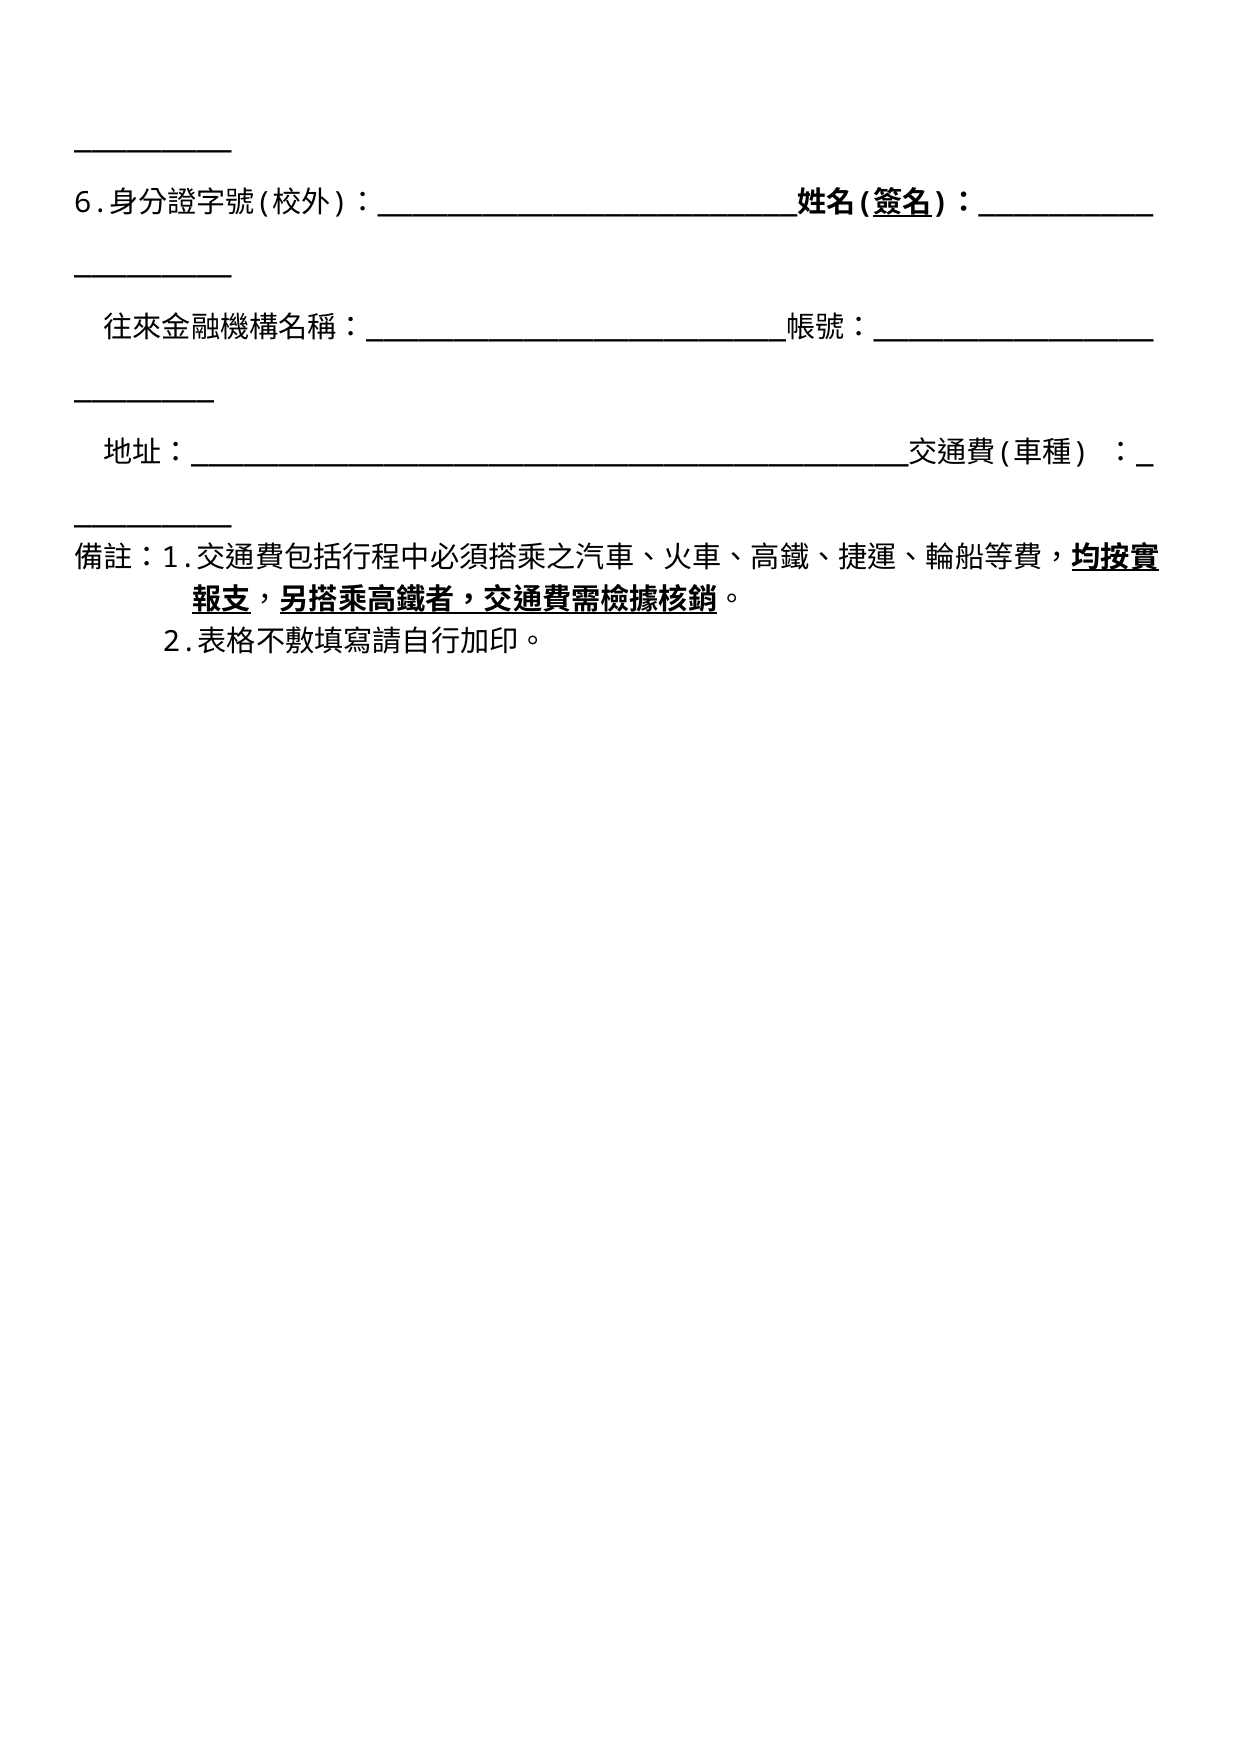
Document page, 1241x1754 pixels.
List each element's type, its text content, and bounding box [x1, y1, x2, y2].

text 2.表格不敷填寫請自行加印。 [162, 618, 1167, 660]
text 6.身分證字號(校外)：________________________姓名(簽名)：___________________ [74, 158, 1167, 283]
text 備註：1.交通費包括行程中必須搭乘之汽車、火車、高鐵、捷運、輪船等費，均按實報支，另搭乘高鐵者，交通費需檢據核銷。 [74, 533, 1167, 618]
text 地址：_________________________________________交通費(車種) ：__________ [74, 408, 1167, 533]
text _________ [74, 96, 1167, 158]
text 往來金融機構名稱：________________________帳號：________________________ [74, 283, 1167, 408]
